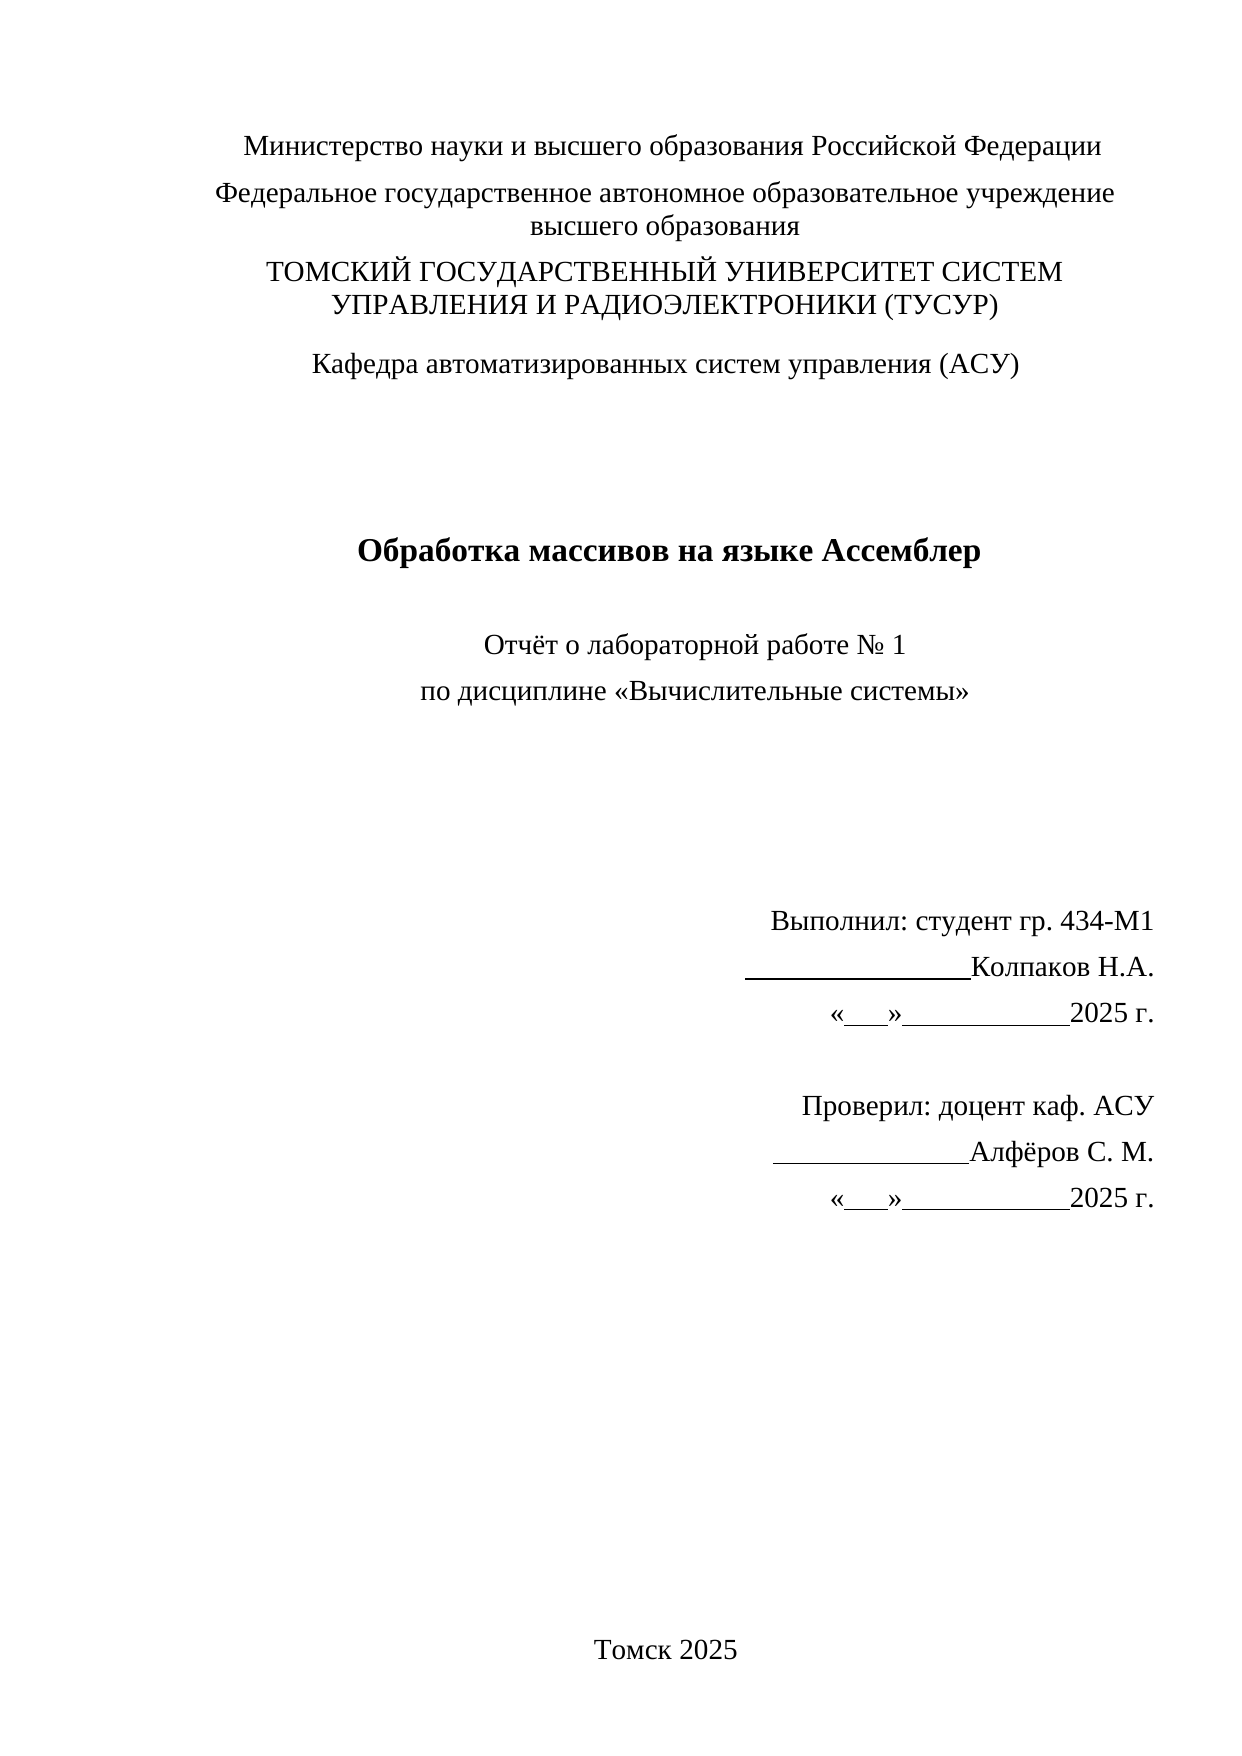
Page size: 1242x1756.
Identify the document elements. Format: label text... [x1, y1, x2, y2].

text Кафедра автоматизированных систем управления (АСУ) [212, 346, 1119, 379]
text Министерство науки и высшего образования Российской Федерации [211, 128, 1119, 162]
text Федеральное государственное автономное образовательное учреждение высшего образования [210, 175, 1119, 242]
text « » 2025 г. [156, 996, 1154, 1029]
text Отчёт о лабораторной работе № 1 [270, 627, 1119, 661]
text Томск 2025 [212, 1632, 1119, 1666]
text по дисциплине «Вычислительные системы» [270, 673, 1119, 707]
text « » 2025 г. [156, 1180, 1154, 1213]
text Колпаков Н.А. [156, 949, 1154, 983]
text Выполнил: студент гр. 434-М1 [156, 903, 1154, 937]
text Алфёров С. М. [156, 1134, 1154, 1167]
subtitle Обработка массивов на языке Ассемблер [210, 530, 1119, 568]
text ТОМСКИЙ ГОСУДАРСТВЕННЫЙ УНИВЕРСИТЕТ СИСТЕМ УПРАВЛЕНИЯ И РАДИОЭЛЕКТРОНИКИ (ТУСУР) [210, 254, 1119, 321]
text Проверил: доцент каф. АСУ [156, 1088, 1154, 1121]
